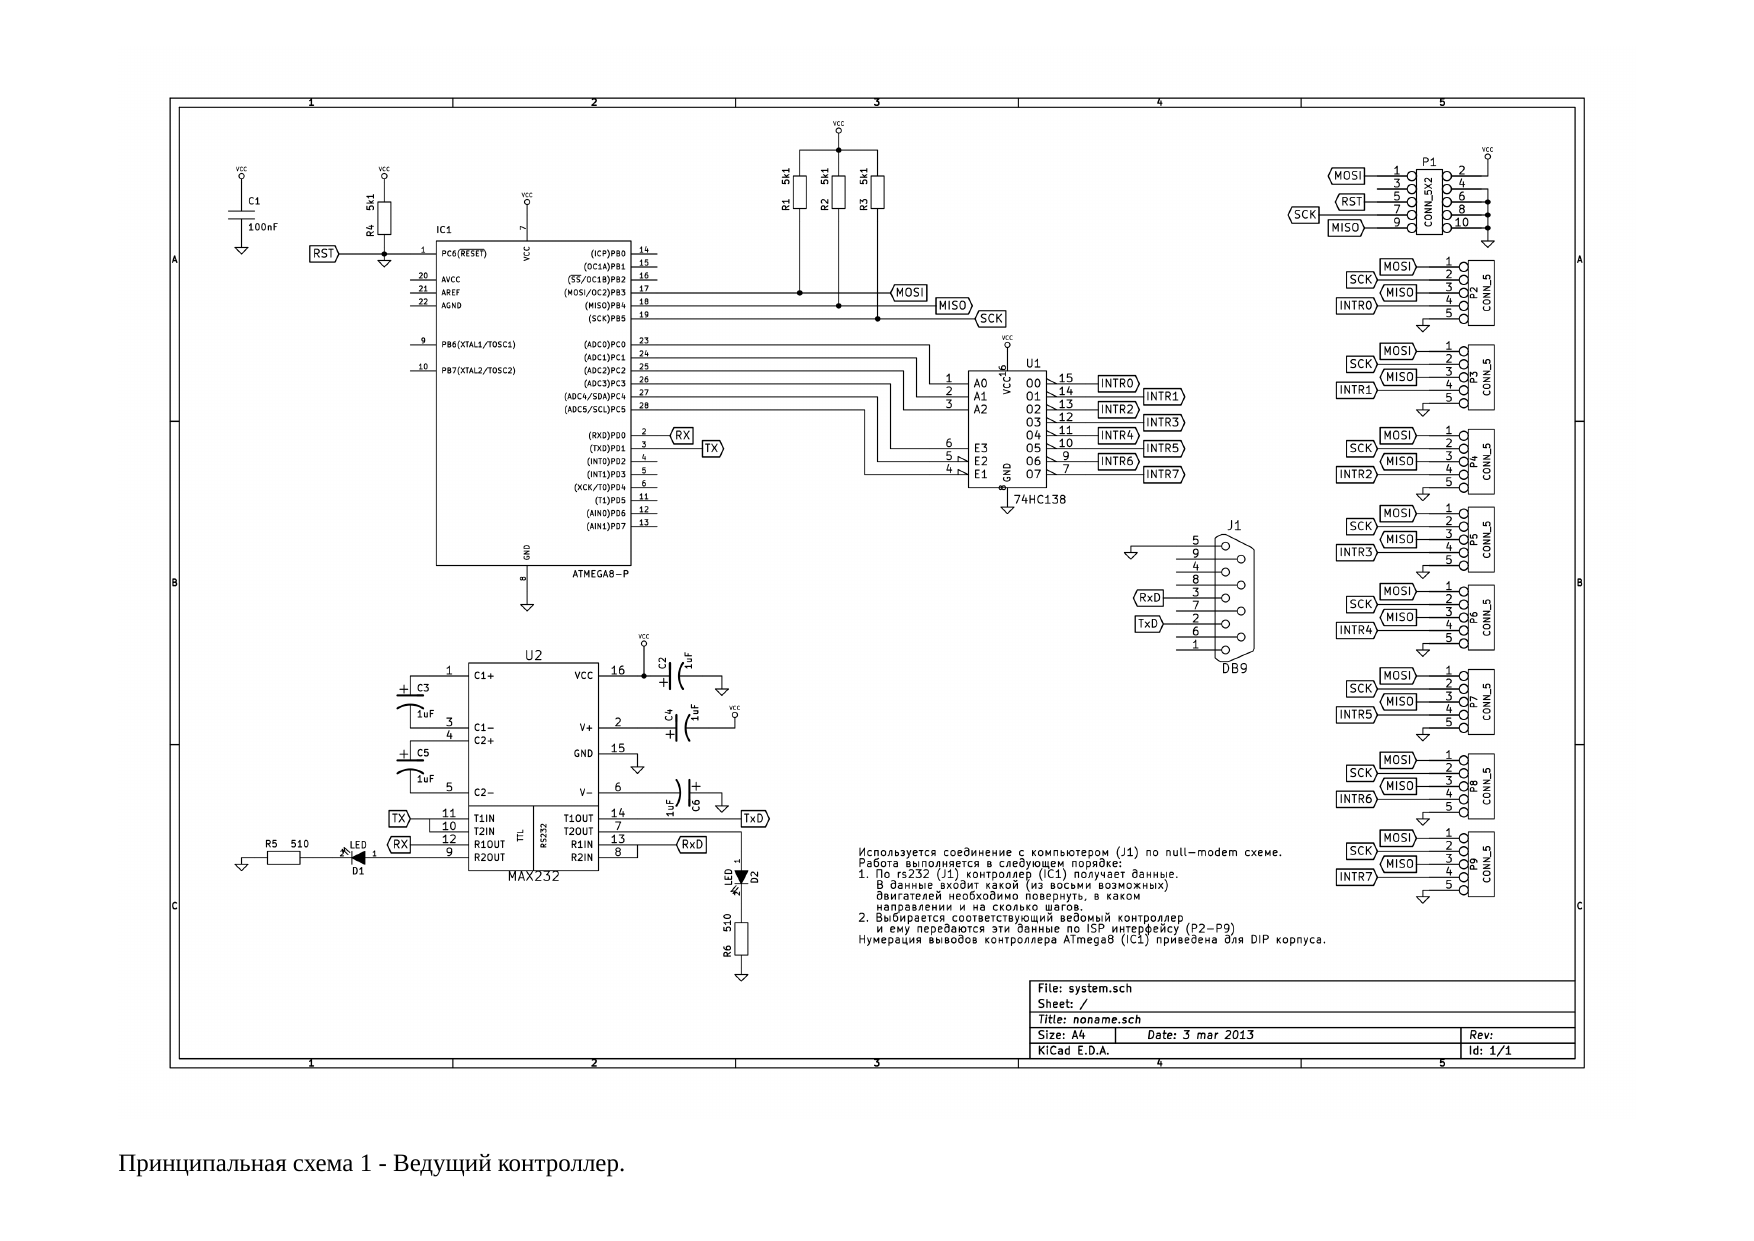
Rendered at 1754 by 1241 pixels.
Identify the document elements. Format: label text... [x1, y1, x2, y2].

text Принципальная схема 1 - Ведущий контроллер. [118, 1148, 1636, 1176]
picture [118, 46, 1636, 1119]
